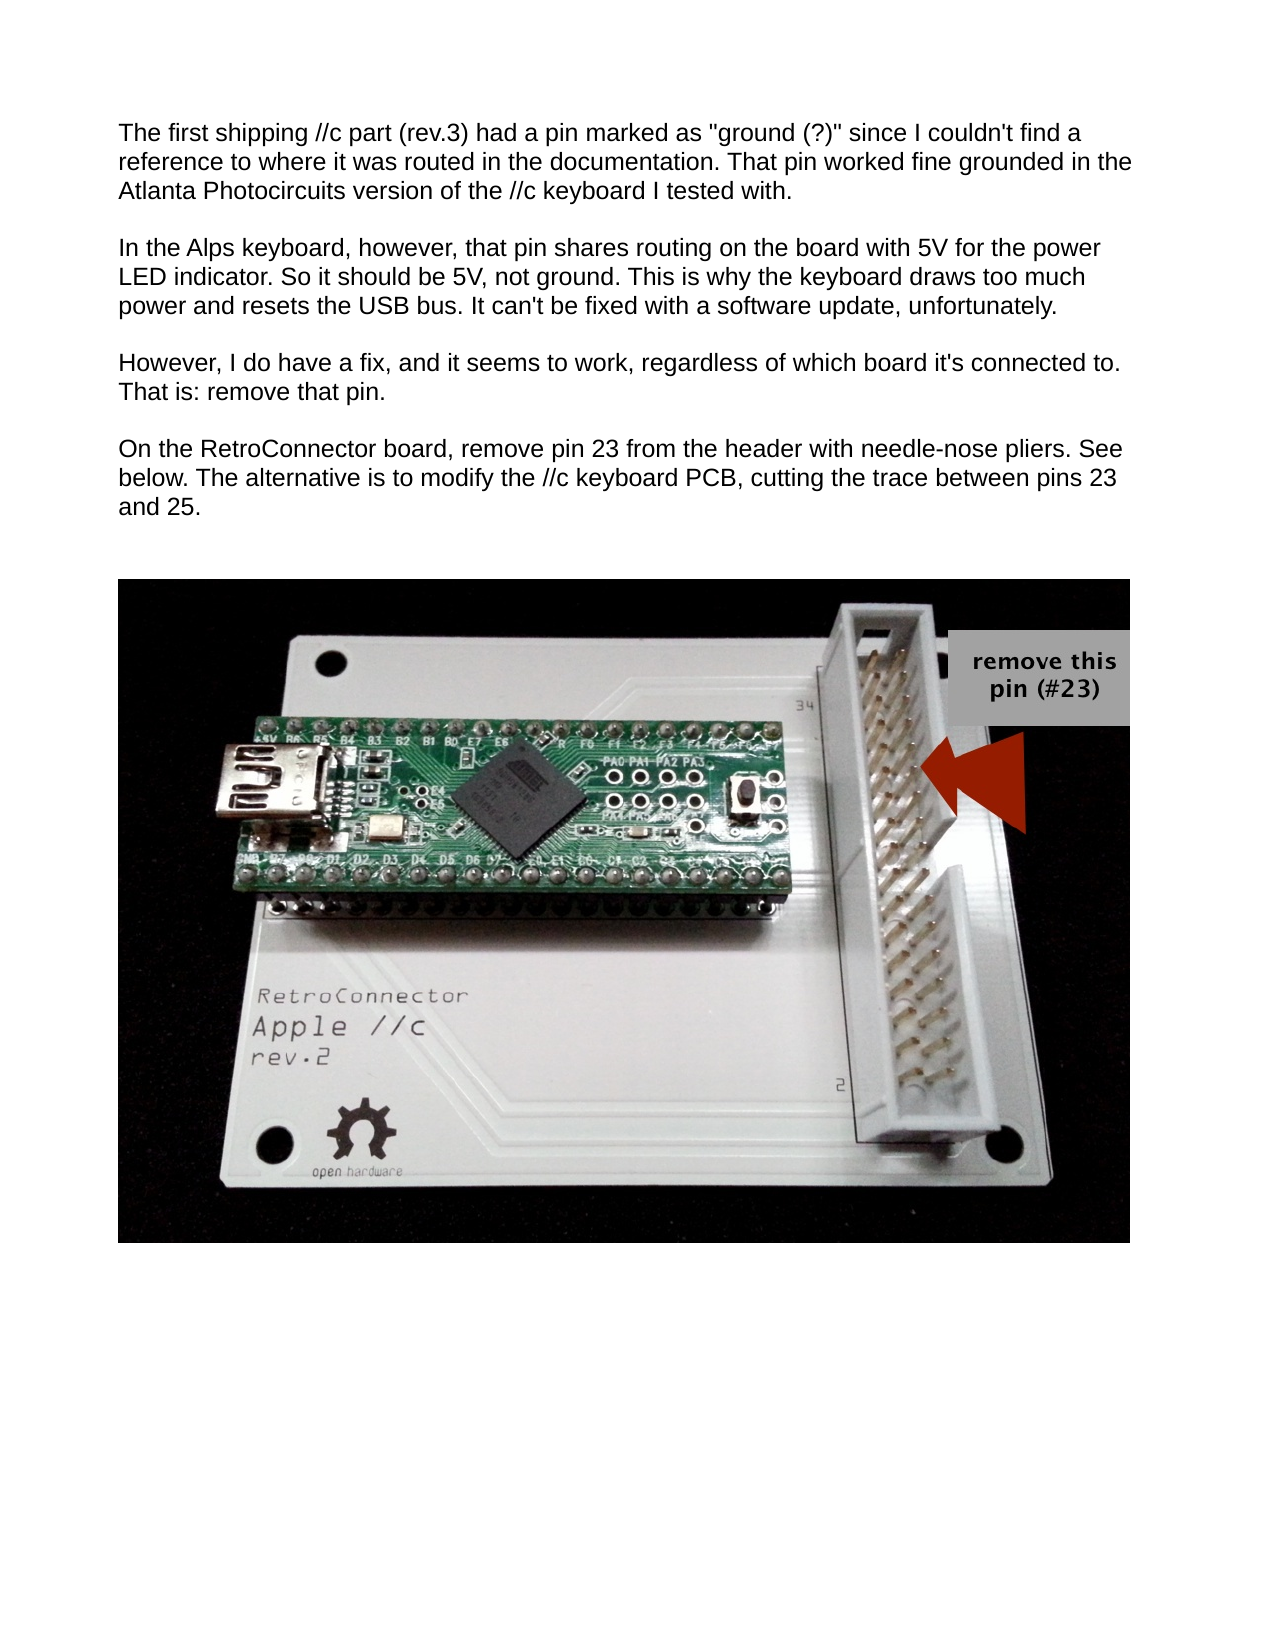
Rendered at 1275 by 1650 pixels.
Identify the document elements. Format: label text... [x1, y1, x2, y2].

text In the Alps keyboard, however, that pin shares routing on the board with 5V for the power LED indicator. So it should be 5V, not ground. This is why the keyboard draws too much power and resets the USB bus. It can't be fixed with a software update, unfortunately. [118, 233, 1157, 319]
text The first shipping //c part (rev.3) had a pin marked as "ground (?)" since I couldn't find a reference to where it was routed in the documentation. That pin worked fine grounded in the Atlanta Photocircuits version of the //c keyboard I tested with. [118, 118, 1157, 204]
text However, I do have a fix, and it seems to work, regardless of which board it's connected to. That is: remove that pin. [118, 348, 1157, 406]
text On the RetroConnector board, remove pin 23 from the header with needle-nose pliers. See below. The alternative is to modify the //c keyboard PCB, cutting the trace between pins 23 and 25. [118, 434, 1157, 521]
picture [118, 579, 1130, 1243]
